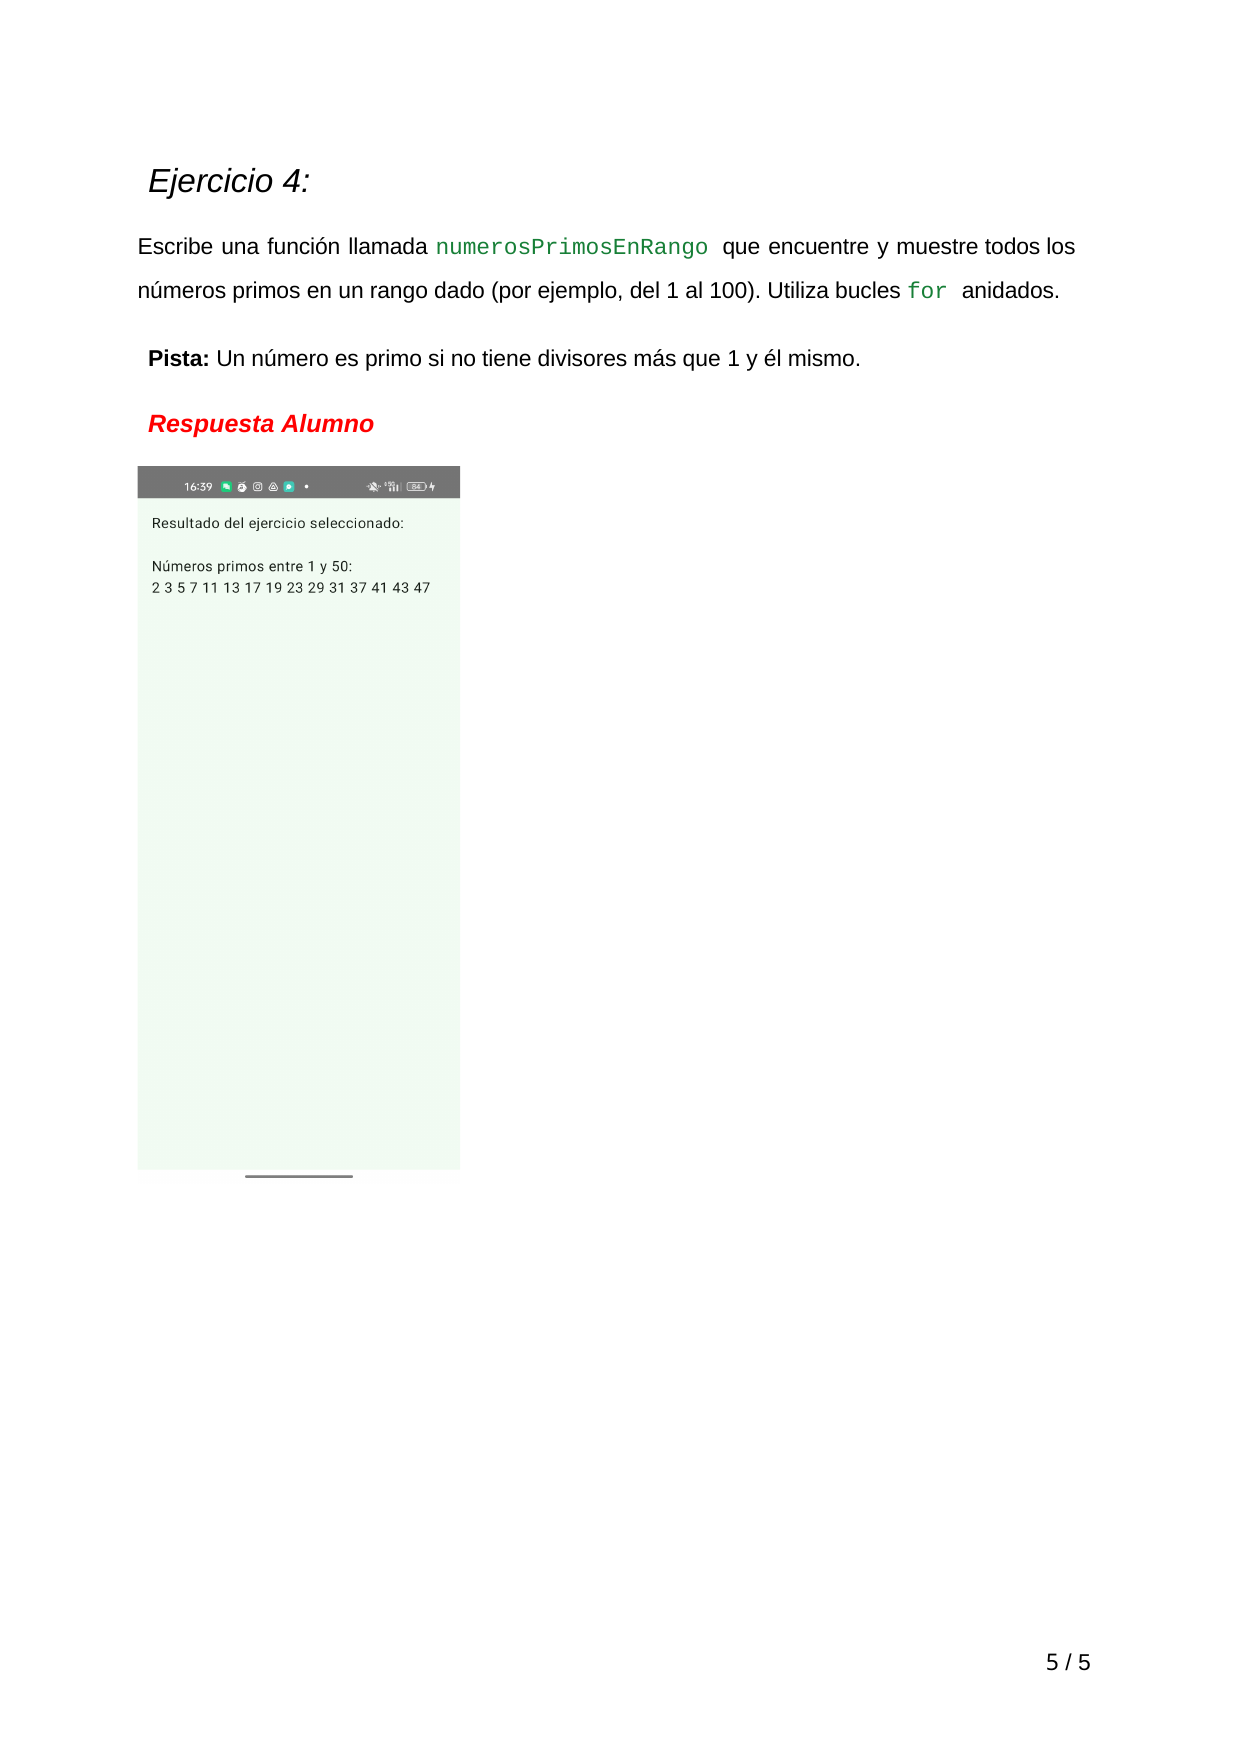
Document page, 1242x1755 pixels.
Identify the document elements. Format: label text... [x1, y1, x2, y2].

text Pista: Un número es primo si no tiene divisores más que 1 y él mismo. [148, 345, 1102, 371]
picture [137, 466, 461, 1184]
text Escribe una función llamada numerosPrimosEnRango que encuentre y muestre todos los números primos en un rango dado (por ejemplo, del 1 al 100). Utiliza bucles for anidados. [137, 233, 1094, 305]
subtitle Respuesta Alumno [148, 409, 1102, 438]
text Ejercicio 4: [148, 161, 1102, 200]
